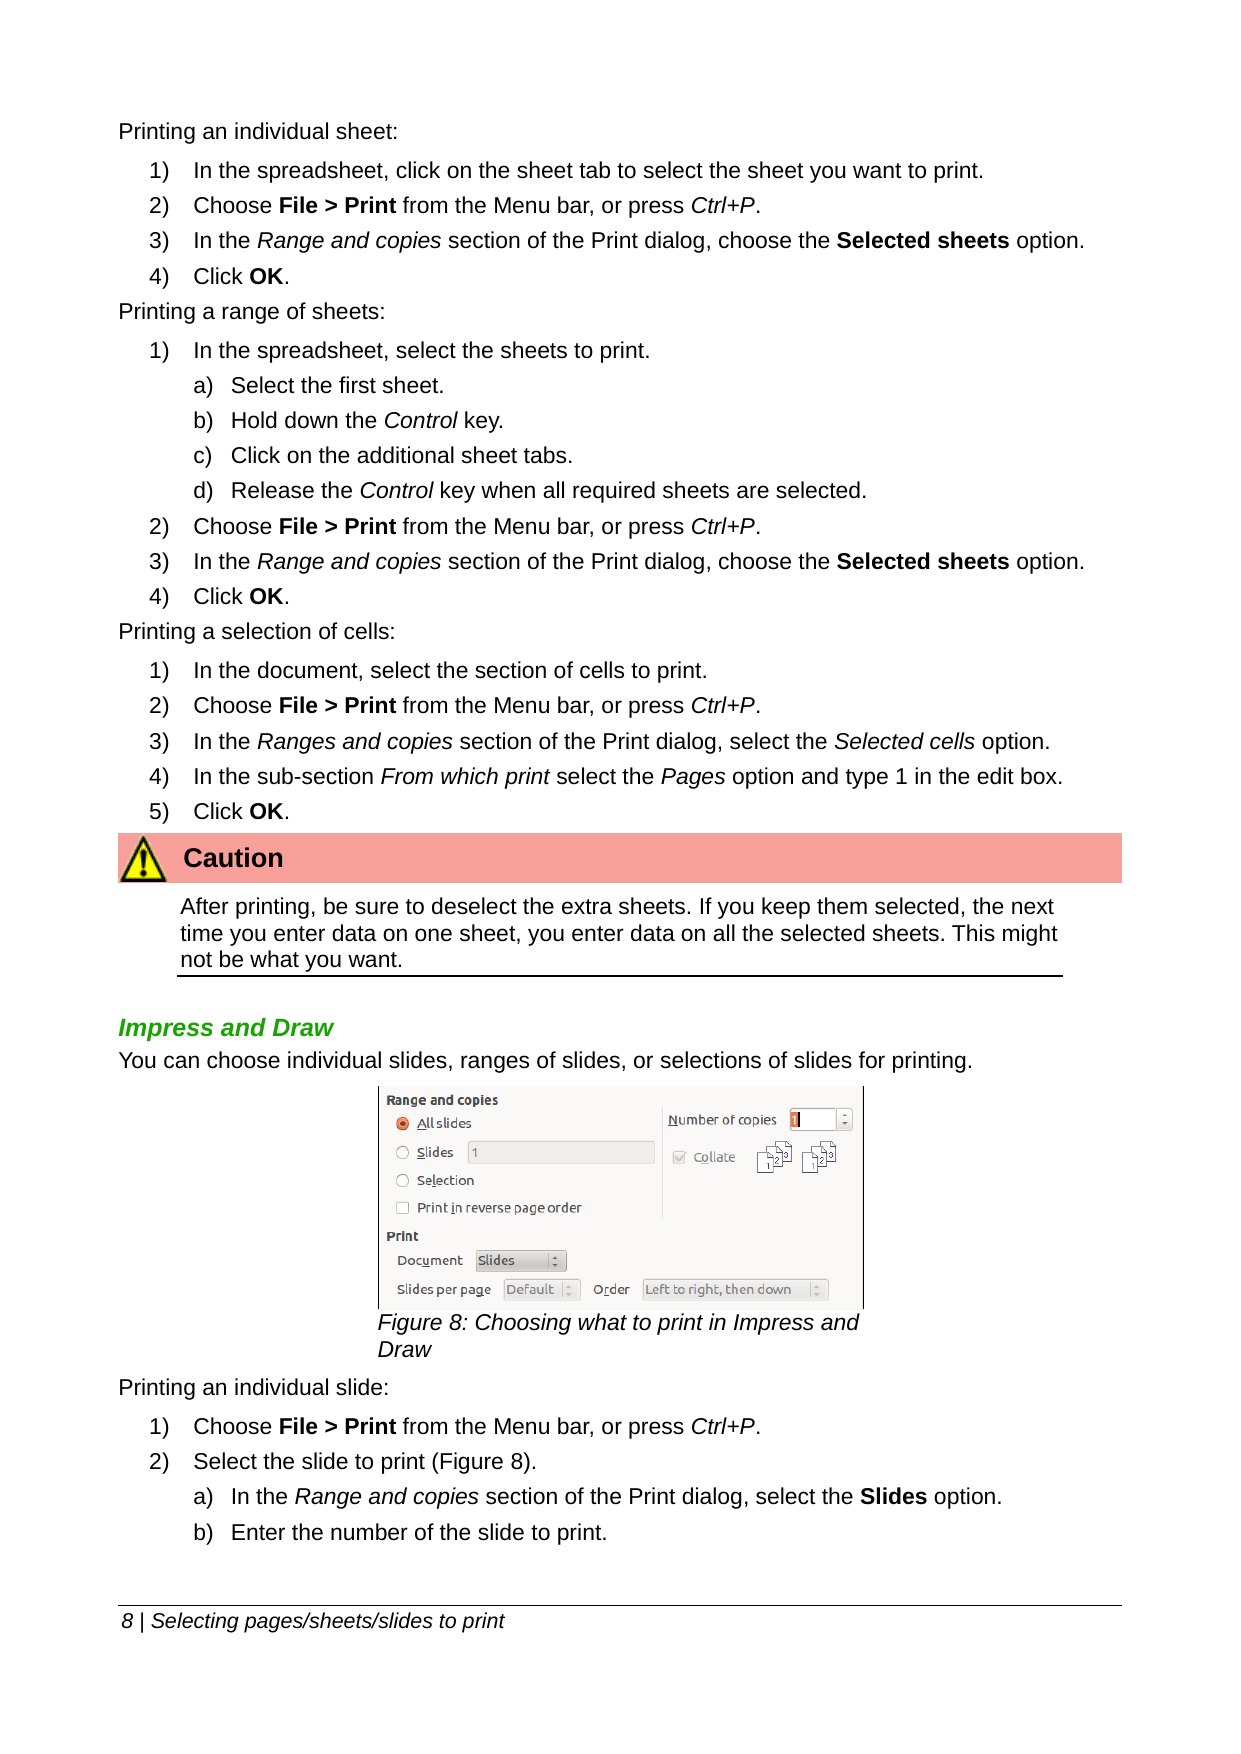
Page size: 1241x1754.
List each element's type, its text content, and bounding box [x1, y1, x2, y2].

text You can choose individual slides, ranges of slides, or selections of slides for printing. [118, 1047, 1122, 1074]
list Choose File > Print from the Menu bar, or press Ctrl+P. [169, 192, 1122, 218]
subtitle Impress and Draw [118, 1013, 1122, 1041]
list In the Range and copies section of the Print dialog, select the Slides option. [193, 1483, 1122, 1510]
text Figure 8: Choosing what to print in Impress and Draw [377, 1310, 863, 1362]
list In the Range and copies section of the Print dialog, choose the Selected sheets option. [169, 548, 1122, 574]
list In the Range and copies section of the Print dialog, choose the Selected sheets option. [169, 227, 1122, 254]
list Choose File > Print from the Menu bar, or press Ctrl+P. [169, 692, 1122, 719]
text After printing, be sure to deselect the extra sheets. If you keep them selected, the next time you enter data on one sheet, you enter data on all the selected sheets. This might not be what you want. [177, 890, 1063, 975]
subtitle Caution [118, 833, 1122, 883]
list Hold down the Control key. [193, 407, 1122, 433]
list Click on the additional sheet tabs. [193, 442, 1122, 469]
list Release the Control key when all required sheets are selected. [193, 477, 1122, 504]
list In the spreadsheet, select the sheets to print. [169, 337, 1122, 363]
picture [379, 1086, 863, 1310]
list Select the slide to print (Figure 8). [169, 1448, 1122, 1474]
list Enter the number of the slide to print. [193, 1518, 1122, 1545]
list Printing an individual sheet: [118, 118, 1122, 144]
list In the sub-section From which print select the Pages option and type 1 in the edit box. [169, 763, 1122, 789]
picture [119, 834, 167, 882]
list Click OK. [169, 263, 1122, 289]
list Printing an individual slide: [118, 1374, 1122, 1400]
list In the Ranges and copies section of the Print dialog, select the Selected cells option. [169, 728, 1122, 754]
list Choose File > Print from the Menu bar, or press Ctrl+P. [169, 513, 1122, 539]
list Choose File > Print from the Menu bar, or press Ctrl+P. [169, 1413, 1122, 1439]
list Printing a selection of cells: [118, 618, 1122, 645]
list In the spreadsheet, click on the sheet tab to select the sheet you want to print. [169, 157, 1122, 183]
list Click OK. [169, 583, 1122, 609]
list Printing a range of sheets: [118, 298, 1122, 324]
list In the document, select the section of cells to print. [169, 657, 1122, 683]
list Select the first sheet. [193, 372, 1122, 398]
list Click OK. [169, 798, 1122, 824]
